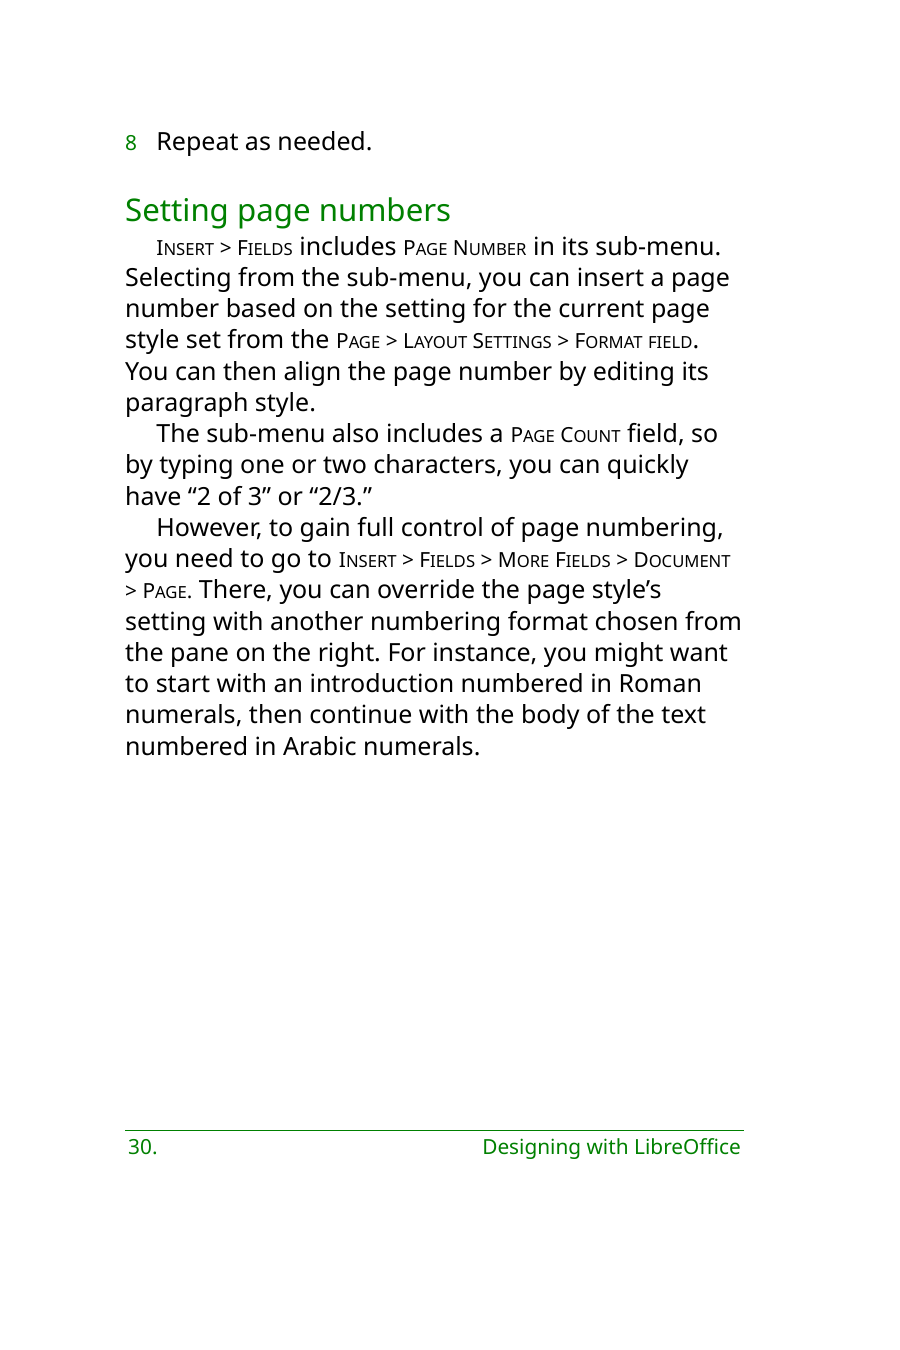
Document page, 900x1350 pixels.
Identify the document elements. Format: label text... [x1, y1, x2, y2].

list Repeat as needed. [125, 125, 744, 156]
text Insert > Fields includes Page Number in its sub-menu. Selecting from the sub-menu, you can insert a page number based on the setting for the current page style set from the Page > Layout Settings > Format field. You can then align the page number by editing its paragraph style. [125, 230, 744, 418]
text The sub-menu also includes a Page Count field, so by typing one or two characters, you can quickly have “2 of 3” or “2/3.” [125, 418, 744, 511]
text However, to gain full control of page numbering, you need to go to Insert > Fields > More Fields > Document > Page. There, you can override the page style’s setting with another numbering format chosen from the pane on the right. For instance, you might want to start with an introduction numbered in Roman numerals, then continue with the body of the text numbered in Arabic numerals. [125, 511, 744, 761]
subtitle Setting page numbers [125, 187, 744, 230]
